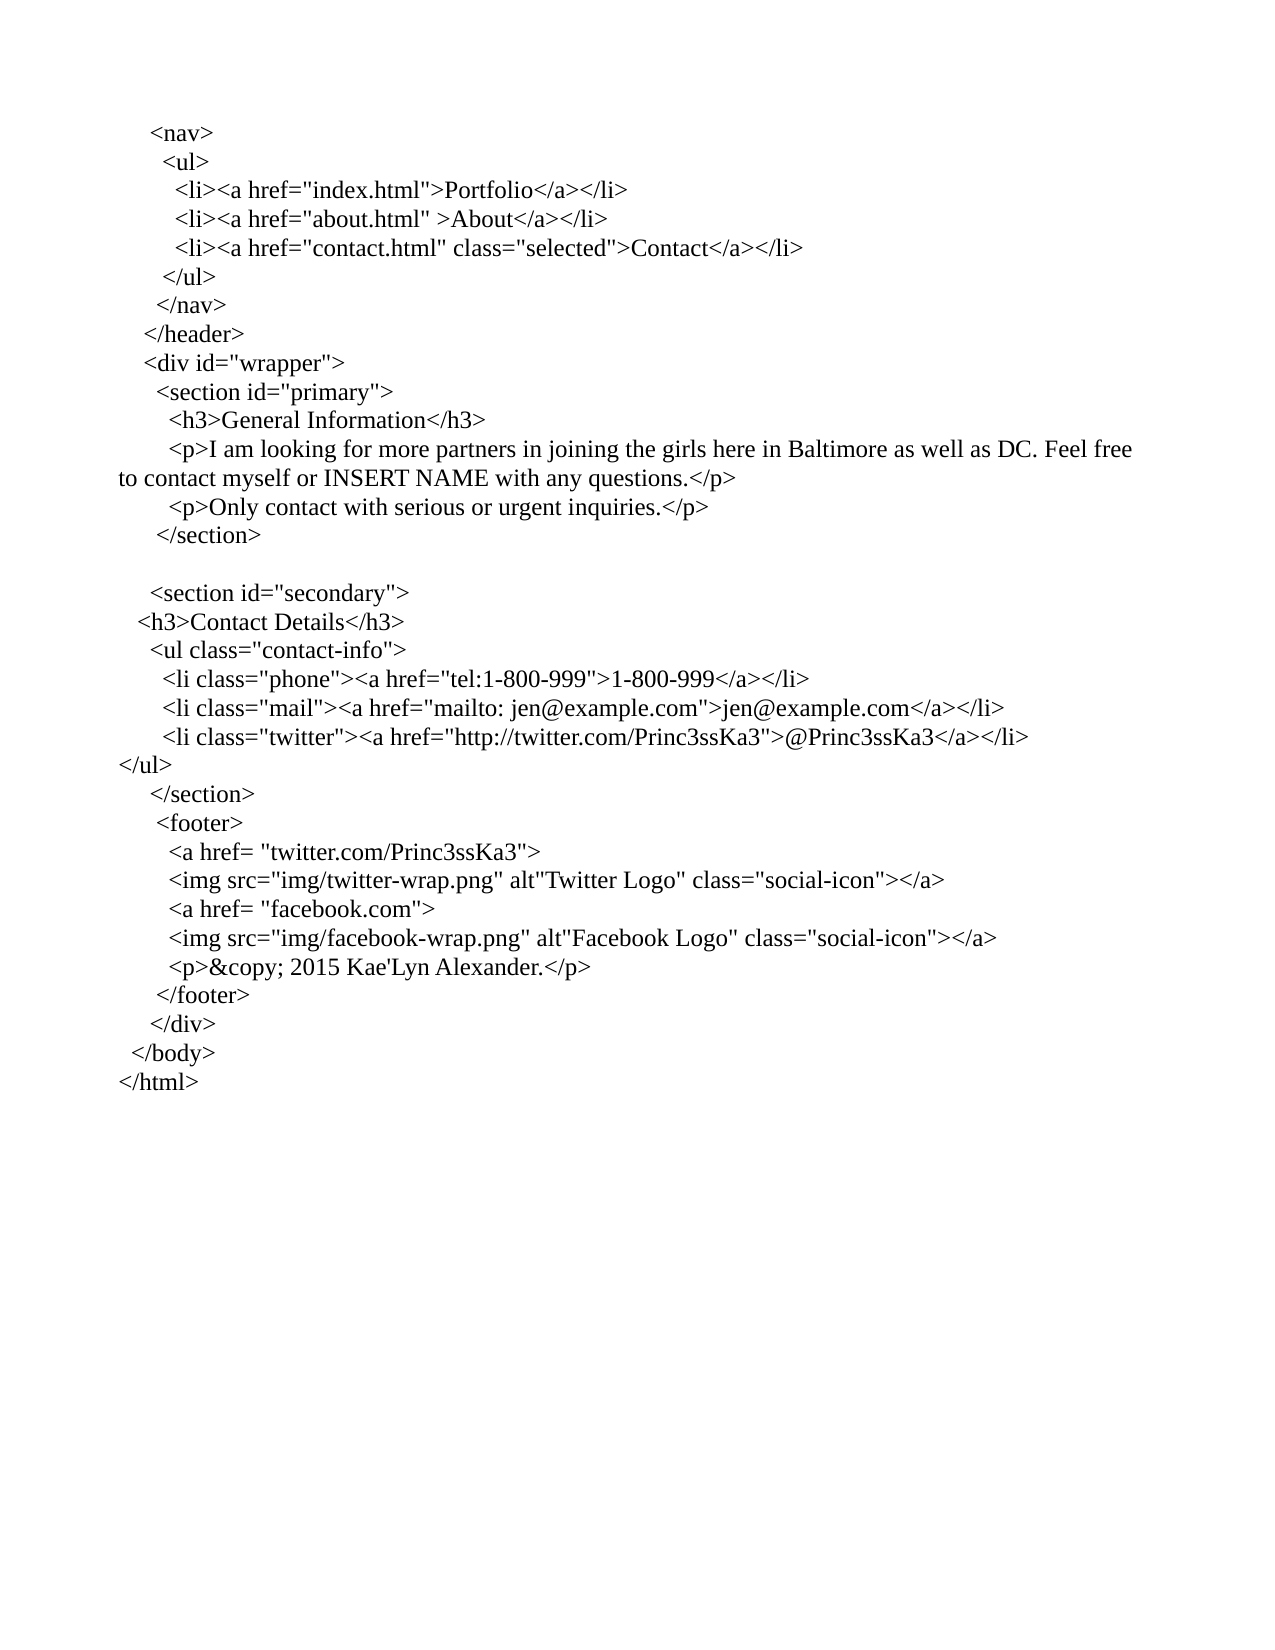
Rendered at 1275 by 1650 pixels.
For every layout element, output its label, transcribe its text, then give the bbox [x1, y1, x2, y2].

text <img src="img/facebook-wrap.png" alt"Facebook Logo" class="social-icon"></a> [118, 923, 1157, 952]
text </nav> [118, 291, 1157, 319]
text </ul> [118, 262, 1157, 291]
text </ul> [118, 751, 1157, 779]
text <h3>Contact Details</h3> [118, 607, 1157, 636]
text <p>Only contact with serious or urgent inquiries.</p> [118, 492, 1157, 521]
text <li class="mail"><a href="mailto: jen@example.com">jen@example.com</a></li> [118, 693, 1157, 722]
text <a href= "twitter.com/Princ3ssKa3"> [118, 837, 1157, 866]
text <li><a href="contact.html" class="selected">Contact</a></li> [118, 233, 1157, 262]
text </body> [118, 1038, 1157, 1067]
text </header> [118, 319, 1157, 348]
text <p>I am looking for more partners in joining the girls here in Baltimore as well as DC. Feel free to contact myself or INSERT NAME with any questions.</p> [118, 434, 1157, 492]
text <ul class="contact-info"> [118, 636, 1157, 664]
text <nav> [118, 118, 1157, 147]
text </div> [118, 1009, 1157, 1038]
text <li><a href="index.html">Portfolio</a></li> [118, 176, 1157, 204]
text <div id="wrapper"> [118, 348, 1157, 377]
text <section id="primary"> [118, 377, 1157, 406]
text <ul> [118, 147, 1157, 176]
text <footer> [118, 808, 1157, 837]
text <li class="twitter"><a href="http://twitter.com/Princ3ssKa3">@Princ3ssKa3</a></li> [118, 722, 1157, 751]
text <li class="phone"><a href="tel:1-800-999">1-800-999</a></li> [118, 664, 1157, 693]
text </section> [118, 521, 1157, 549]
text <h3>General Information</h3> [118, 406, 1157, 434]
text <a href= "facebook.com"> [118, 894, 1157, 923]
text <li><a href="about.html" >About</a></li> [118, 204, 1157, 233]
text </section> [118, 779, 1157, 808]
text <section id="secondary"> [118, 578, 1157, 607]
text <p>&copy; 2015 Kae'Lyn Alexander.</p> [118, 952, 1157, 981]
text </footer> [118, 981, 1157, 1009]
text </html> [118, 1067, 1157, 1096]
text <img src="img/twitter-wrap.png" alt"Twitter Logo" class="social-icon"></a> [118, 866, 1157, 894]
